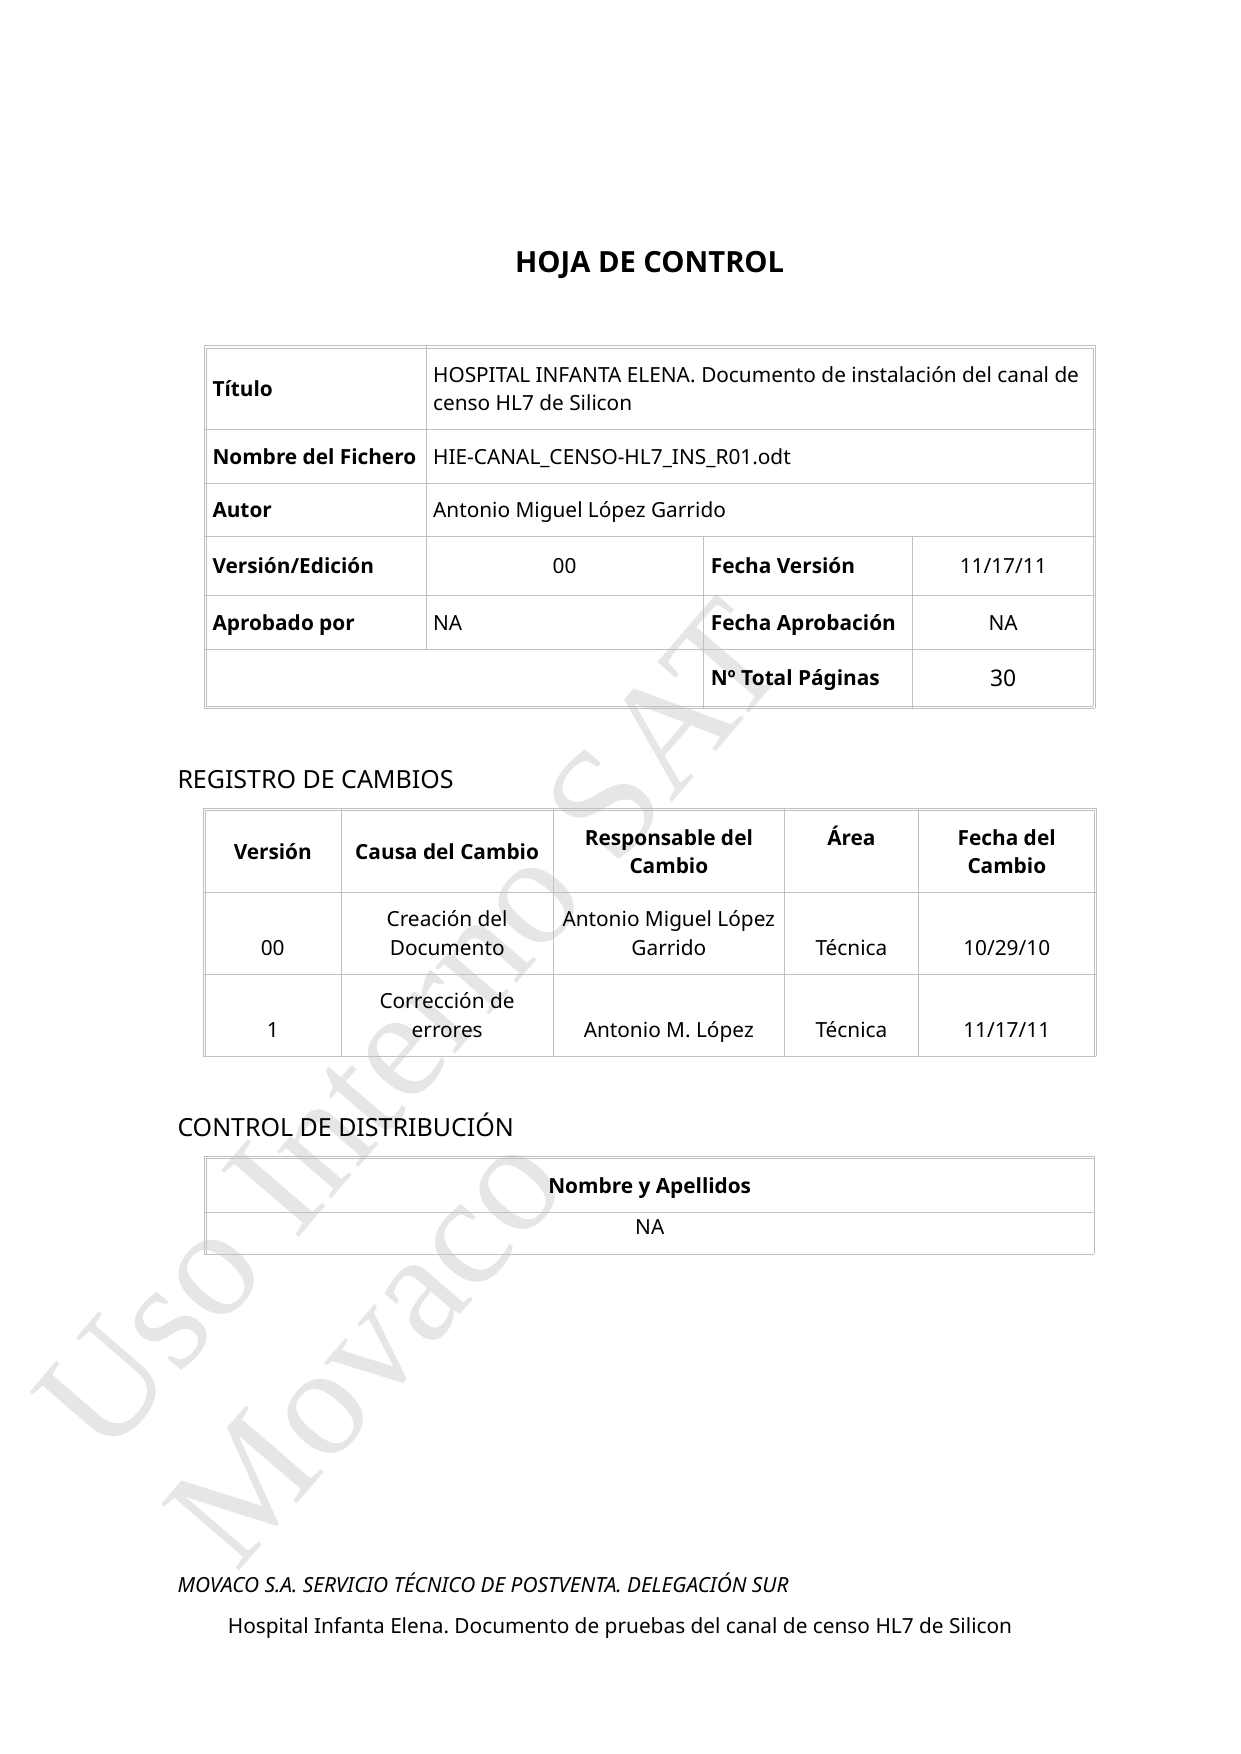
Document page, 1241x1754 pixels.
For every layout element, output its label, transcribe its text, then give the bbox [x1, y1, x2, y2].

table_header Causa del Cambio [342, 811, 553, 892]
table_cell Versión/Edición [207, 537, 426, 594]
table_cell Técnica [785, 893, 918, 974]
table_header Nombre y Apellidos [251, 1159, 497, 1212]
table_cell Nº Total Páginas [724, 650, 912, 706]
table_header Nombre y Apellidos [488, 1165, 545, 1212]
table_cell Fecha Versión [704, 537, 912, 594]
table_cell Autor [207, 484, 426, 536]
table_cell NA [514, 1213, 540, 1219]
table_cell NA [427, 596, 703, 649]
text CONTROL DE DISTRIBUCIÓN [177, 1109, 316, 1143]
table_header Área [785, 811, 918, 892]
text CONTROL DE DISTRIBUCIÓN [320, 1109, 1122, 1143]
table_header Versión [206, 811, 341, 892]
table_header Título [207, 349, 426, 429]
table_header Fecha del Cambio [919, 811, 1094, 892]
table_cell NA [913, 596, 1093, 649]
text REGISTRO DE CAMBIOS [177, 761, 570, 795]
table_cell Antonio Miguel López Garrido [427, 484, 1093, 536]
table_cell Corrección de errores [342, 975, 553, 1056]
table_cell Antonio M. López [554, 975, 784, 1056]
table_header HOSPITAL INFANTA ELENA. Documento de instalación del canal de censo HL7 de Silicon [427, 349, 1093, 429]
table_cell Nombre del Fichero [207, 430, 426, 483]
table_cell 29/10/10 [919, 893, 1094, 974]
table_cell 17/11/11 [919, 975, 1094, 1056]
table_cell 00 [427, 537, 703, 594]
table_cell Aprobado por [207, 596, 426, 649]
text REGISTRO DE CAMBIOS [668, 761, 1122, 795]
text CONTROL DE DISTRIBUCIÓN [298, 1122, 344, 1143]
text REGISTRO DE CAMBIOS [562, 761, 675, 795]
table_cell 00 [206, 893, 341, 974]
table_cell Creación del Documento [342, 893, 553, 974]
table_cell NA [207, 1213, 450, 1253]
table_header Nombre y Apellidos [207, 1159, 289, 1212]
table_header Responsable del Cambio [554, 811, 784, 892]
table_cell NA [444, 1213, 1094, 1253]
table_cell Fecha Aprobación [704, 596, 912, 649]
text HOJA DE CONTROL [177, 241, 1122, 281]
table_cell 29 [913, 650, 1093, 706]
table_cell Antonio Miguel López Garrido [554, 893, 784, 974]
table_header Nombre y Apellidos [529, 1159, 1094, 1212]
table_cell [207, 650, 703, 706]
table_cell HIE-CANAL_CENSO-HL7_INS_R01.odt [427, 430, 1093, 483]
table_cell 1 [206, 975, 341, 1056]
table_cell Técnica [785, 975, 918, 1056]
table_cell Nº Total Páginas [704, 653, 755, 706]
table_cell 17/11/11 [913, 537, 1093, 594]
